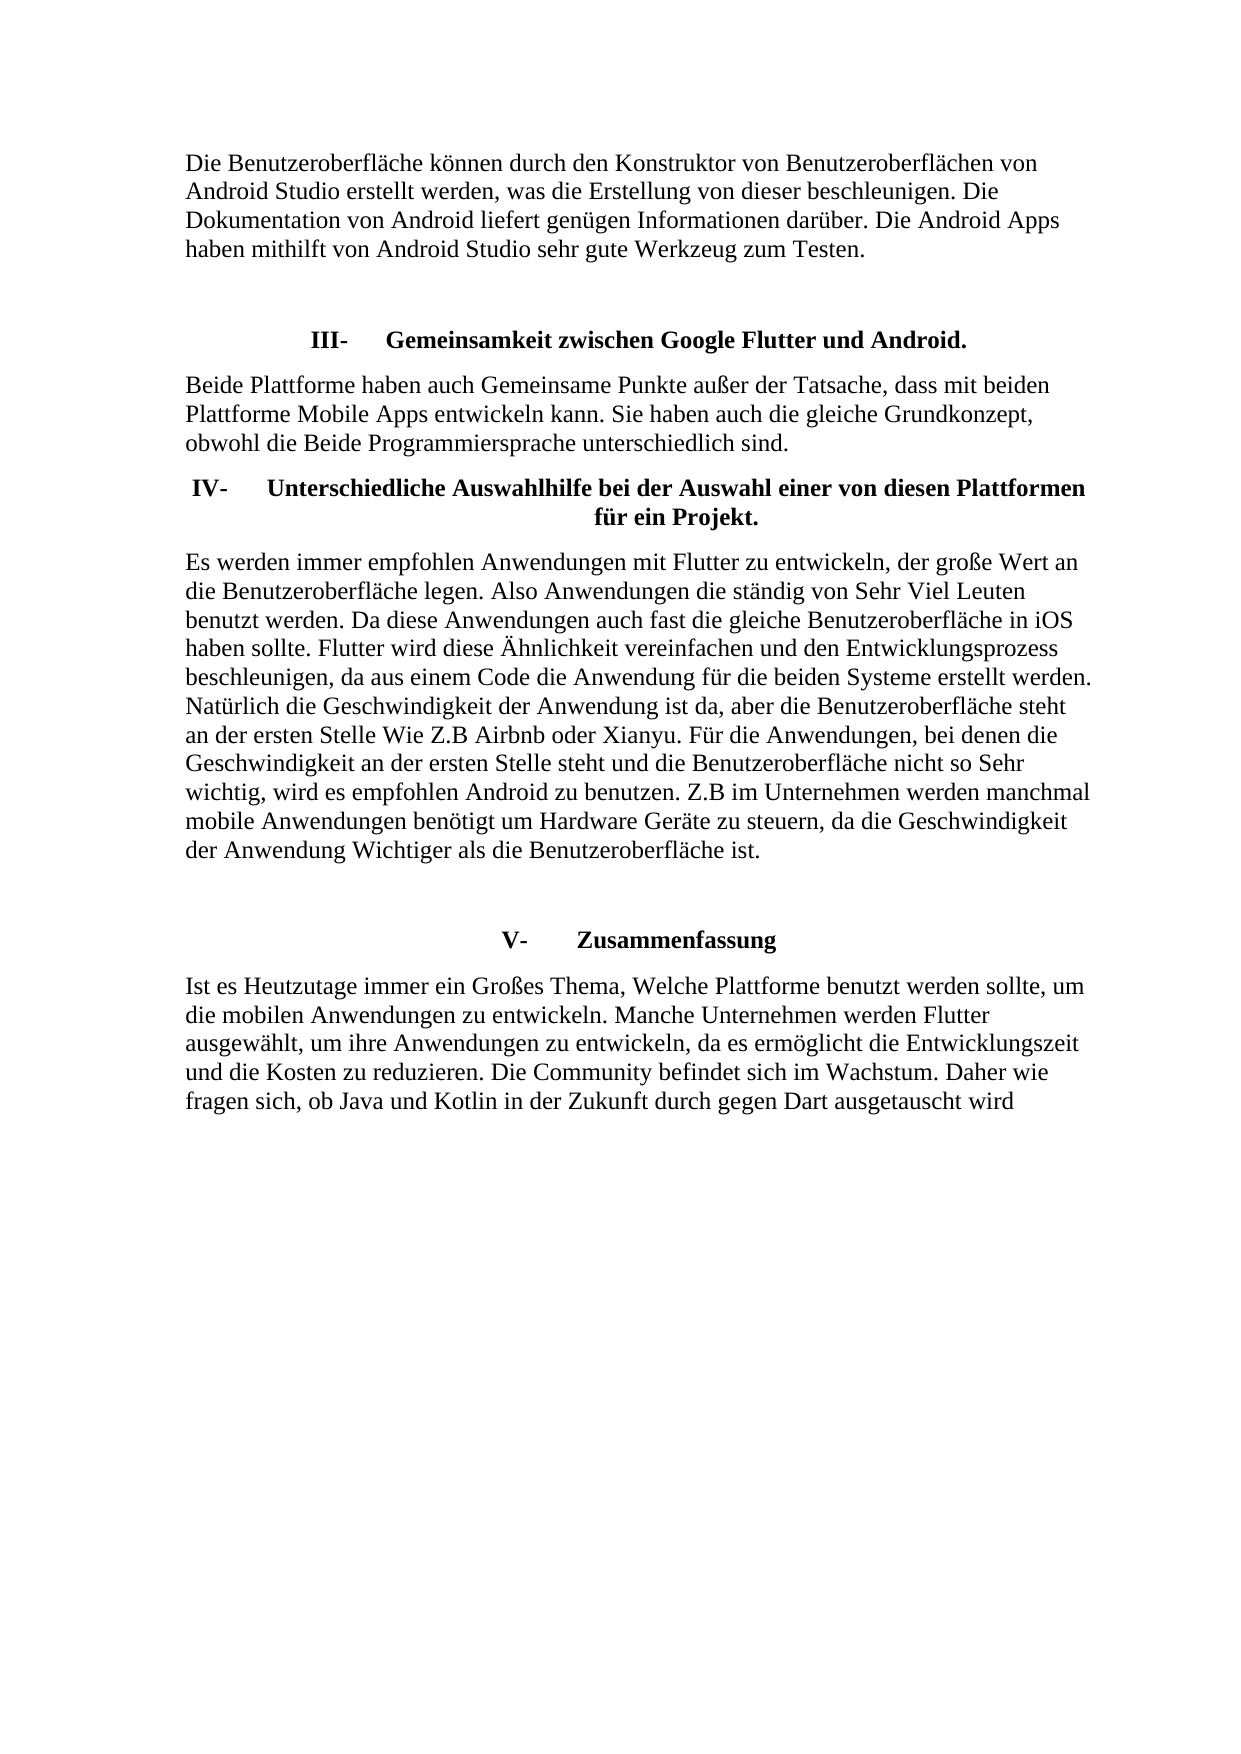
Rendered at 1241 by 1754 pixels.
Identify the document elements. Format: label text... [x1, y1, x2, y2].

text Beide Plattforme haben auch Gemeinsame Punkte außer der Tatsache, dass mit beiden Plattforme Mobile Apps entwickeln kann. Sie haben auch die gleiche Grundkonzept, obwohl die Beide Programmiersprache unterschiedlich sind. [185, 370, 1093, 456]
list Unterschiedliche Auswahlhilfe bei der Auswahl einer von diesen Plattformen für ein Projekt. [185, 473, 1093, 531]
text Die Benutzeroberfläche können durch den Konstruktor von Benutzeroberflächen von Android Studio erstellt werden, was die Erstellung von dieser beschleunigen. Die Dokumentation von Android liefert genügen Informationen darüber. Die Android Apps haben mithilft von Android Studio sehr gute Werkzeug zum Testen. [185, 148, 1093, 263]
list Gemeinsamkeit zwischen Google Flutter und Android. [185, 325, 1093, 353]
text Es werden immer empfohlen Anwendungen mit Flutter zu entwickeln, der große Wert an die Benutzeroberfläche legen. Also Anwendungen die ständig von Sehr Viel Leuten benutzt werden. Da diese Anwendungen auch fast die gleiche Benutzeroberfläche in iOS haben sollte. Flutter wird diese Ähnlichkeit vereinfachen und den Entwicklungsprozess beschleunigen, da aus einem Code die Anwendung für die beiden Systeme erstellt werden. Natürlich die Geschwindigkeit der Anwendung ist da, aber die Benutzeroberfläche steht an der ersten Stelle Wie Z.B Airbnb oder Xianyu. Für die Anwendungen, bei denen die Geschwindigkeit an der ersten Stelle steht und die Benutzeroberfläche nicht so Sehr wichtig, wird es empfohlen Android zu benutzen. Z.B im Unternehmen werden manchmal mobile Anwendungen benötigt um Hardware Geräte zu steuern, da die Geschwindigkeit der Anwendung Wichtiger als die Benutzeroberfläche ist. [185, 547, 1093, 863]
text Ist es Heutzutage immer ein Großes Thema, Welche Plattforme benutzt werden sollte, um die mobilen Anwendungen zu entwickeln. Manche Unternehmen werden Flutter ausgewählt, um ihre Anwendungen zu entwickeln, da es ermöglicht die Entwicklungszeit und die Kosten zu reduzieren. Die Community befindet sich im Wachstum. Daher wie fragen sich, ob Java und Kotlin in der Zukunft durch gegen Dart ausgetauscht wird [185, 971, 1093, 1115]
list Zusammenfassung [185, 926, 1093, 954]
